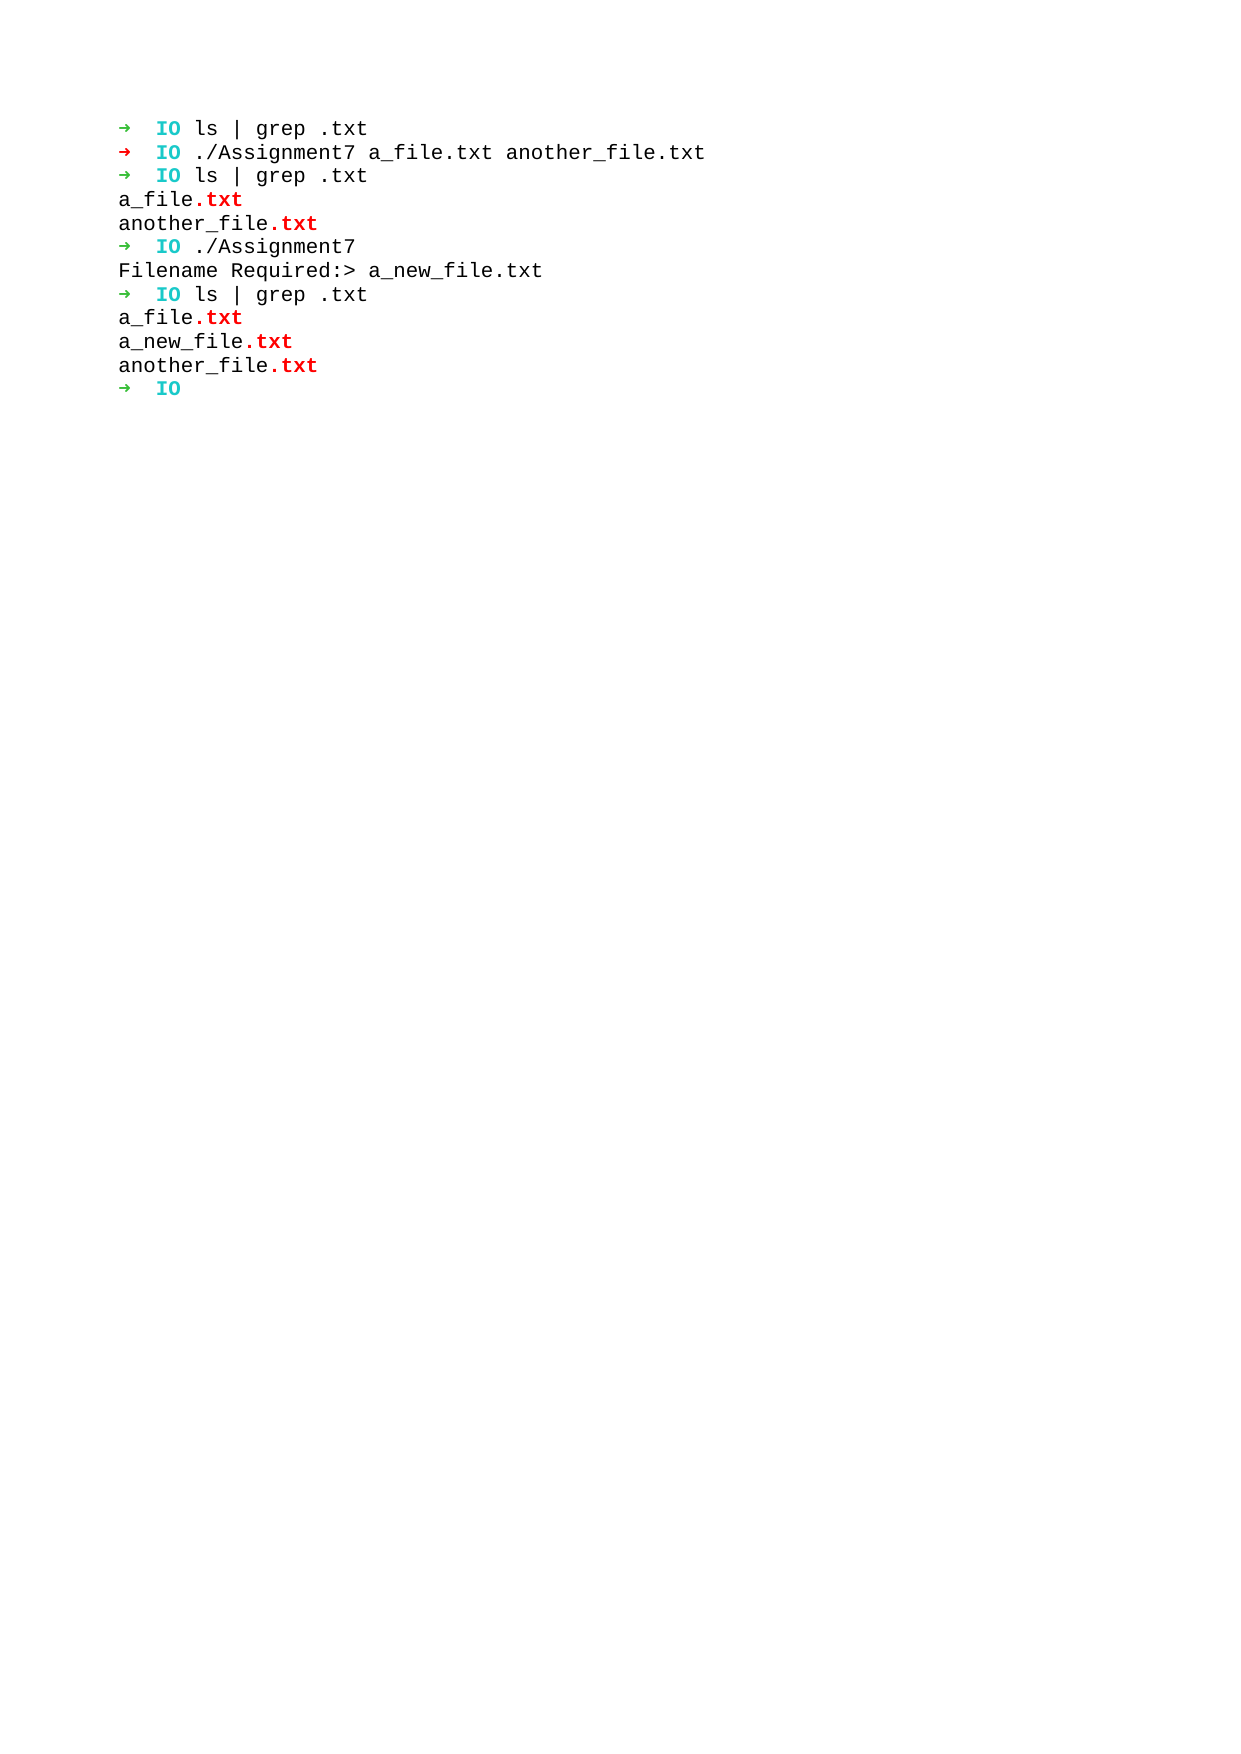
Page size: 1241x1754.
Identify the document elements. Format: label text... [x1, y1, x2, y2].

text ➜ IO ./Assignment7 [118, 236, 1122, 260]
text a_new_file.txt [118, 331, 1122, 354]
text ➜ IO ls | grep .txt [118, 165, 1122, 189]
text a_file.txt [118, 189, 1122, 213]
text a_file.txt [118, 307, 1122, 331]
text ➜ IO ./Assignment7 a_file.txt another_file.txt [118, 142, 1122, 165]
text ➜ IO ls | grep .txt [118, 118, 1122, 142]
text ➜ IO ls | grep .txt [118, 284, 1122, 307]
text another_file.txt [118, 213, 1122, 236]
text Filename Required:> a_new_file.txt [118, 260, 1122, 284]
text ➜ IO [118, 378, 1122, 402]
text another_file.txt [118, 354, 1122, 378]
